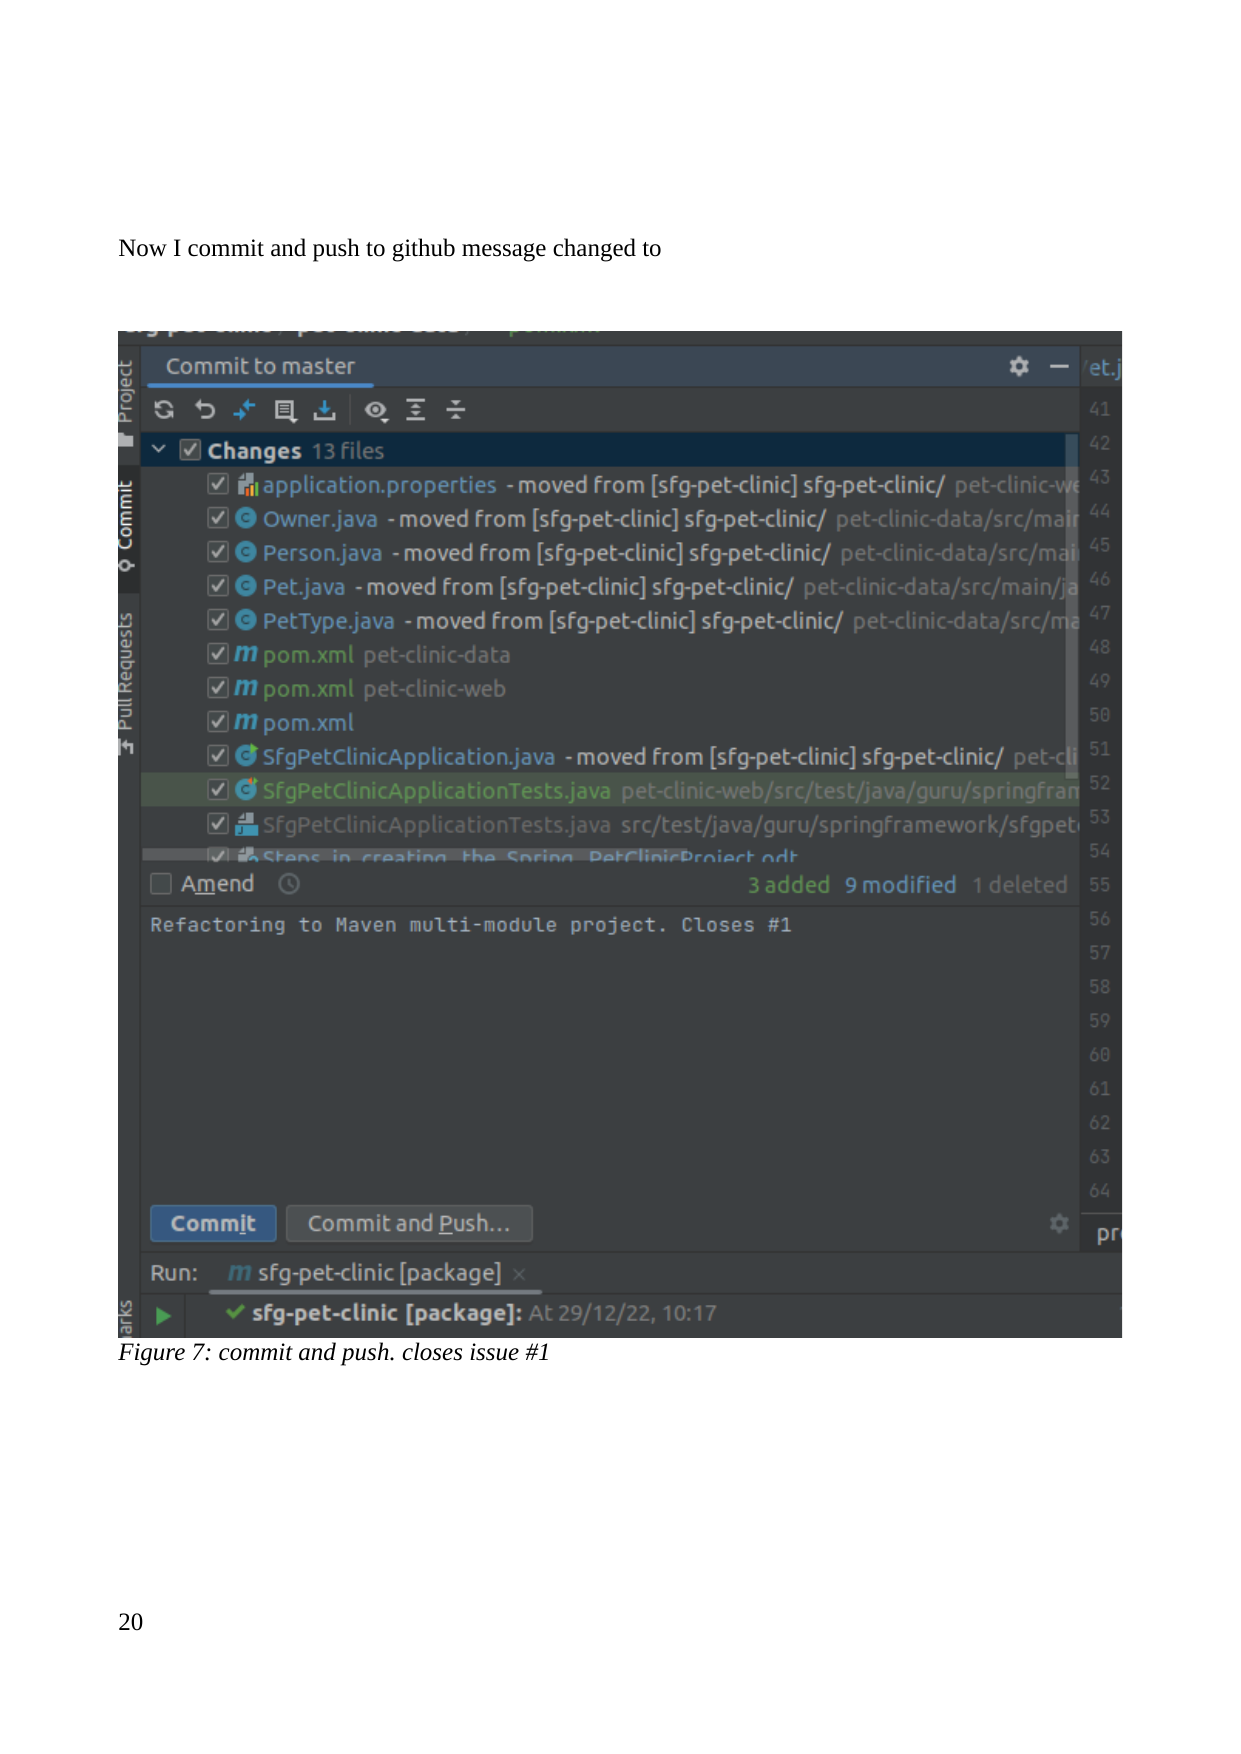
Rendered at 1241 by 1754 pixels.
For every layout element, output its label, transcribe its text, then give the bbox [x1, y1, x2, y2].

text Now I commit and push to github message changed to [118, 233, 1122, 262]
picture [118, 331, 1123, 1338]
text Figure 7: commit and push. closes issue #1 [118, 1338, 1122, 1366]
